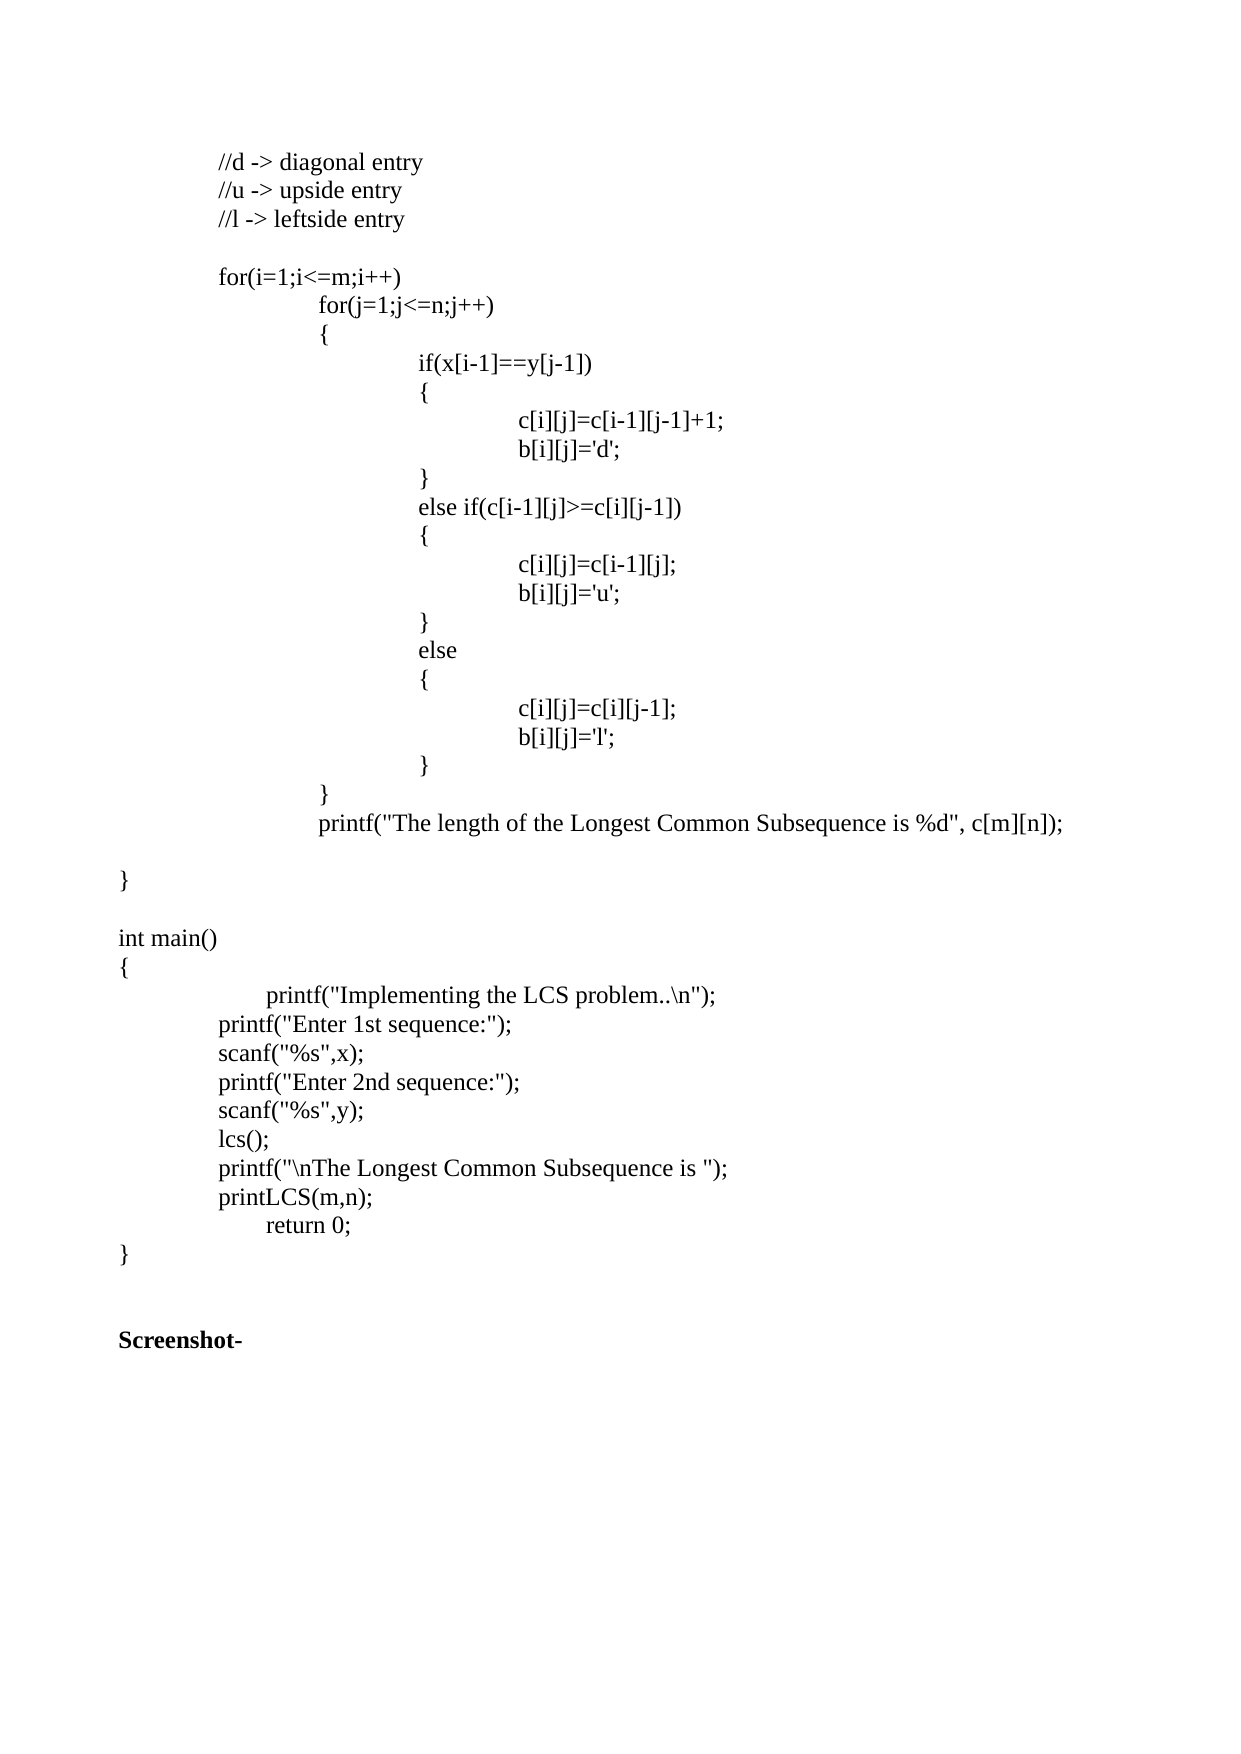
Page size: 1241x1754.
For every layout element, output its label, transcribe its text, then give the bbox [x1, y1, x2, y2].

text printLCS(m,n); [118, 1182, 1122, 1211]
text else if(c[i-1][j]>=c[i][j-1]) [118, 492, 1122, 521]
text for(j=1;j<=n;j++) [118, 291, 1122, 319]
text //l -> leftside entry [118, 204, 1122, 233]
text } [118, 463, 1122, 492]
text { [118, 377, 1122, 406]
text for(i=1;i<=m;i++) [118, 262, 1122, 291]
text Screenshot- [118, 1326, 1122, 1354]
text c[i][j]=c[i-1][j-1]+1; [118, 406, 1122, 434]
text //d -> diagonal entry [118, 147, 1122, 176]
text c[i][j]=c[i-1][j]; [118, 549, 1122, 578]
text b[i][j]='l'; [118, 722, 1122, 751]
text printf("The length of the Longest Common Subsequence is %d", c[m][n]); [118, 808, 1122, 837]
text } [118, 751, 1122, 779]
text } [118, 607, 1122, 636]
text } [118, 779, 1122, 808]
text } [118, 866, 1122, 894]
text { [118, 952, 1122, 981]
text int main() [118, 923, 1122, 952]
text if(x[i-1]==y[j-1]) [118, 348, 1122, 377]
text { [118, 664, 1122, 693]
text b[i][j]='u'; [118, 578, 1122, 607]
text printf("Implementing the LCS problem..\n"); [118, 981, 1122, 1009]
text printf("Enter 1st sequence:"); [118, 1009, 1122, 1038]
text { [118, 521, 1122, 549]
text printf("\nThe Longest Common Subsequence is "); [118, 1153, 1122, 1182]
text printf("Enter 2nd sequence:"); [118, 1067, 1122, 1096]
text lcs(); [118, 1124, 1122, 1153]
text scanf("%s",x); [118, 1038, 1122, 1067]
text { [118, 319, 1122, 348]
text b[i][j]='d'; [118, 434, 1122, 463]
text scanf("%s",y); [118, 1096, 1122, 1124]
text //u -> upside entry [118, 176, 1122, 204]
text c[i][j]=c[i][j-1]; [118, 693, 1122, 722]
text } [118, 1239, 1122, 1268]
text return 0; [118, 1211, 1122, 1239]
text else [118, 636, 1122, 664]
